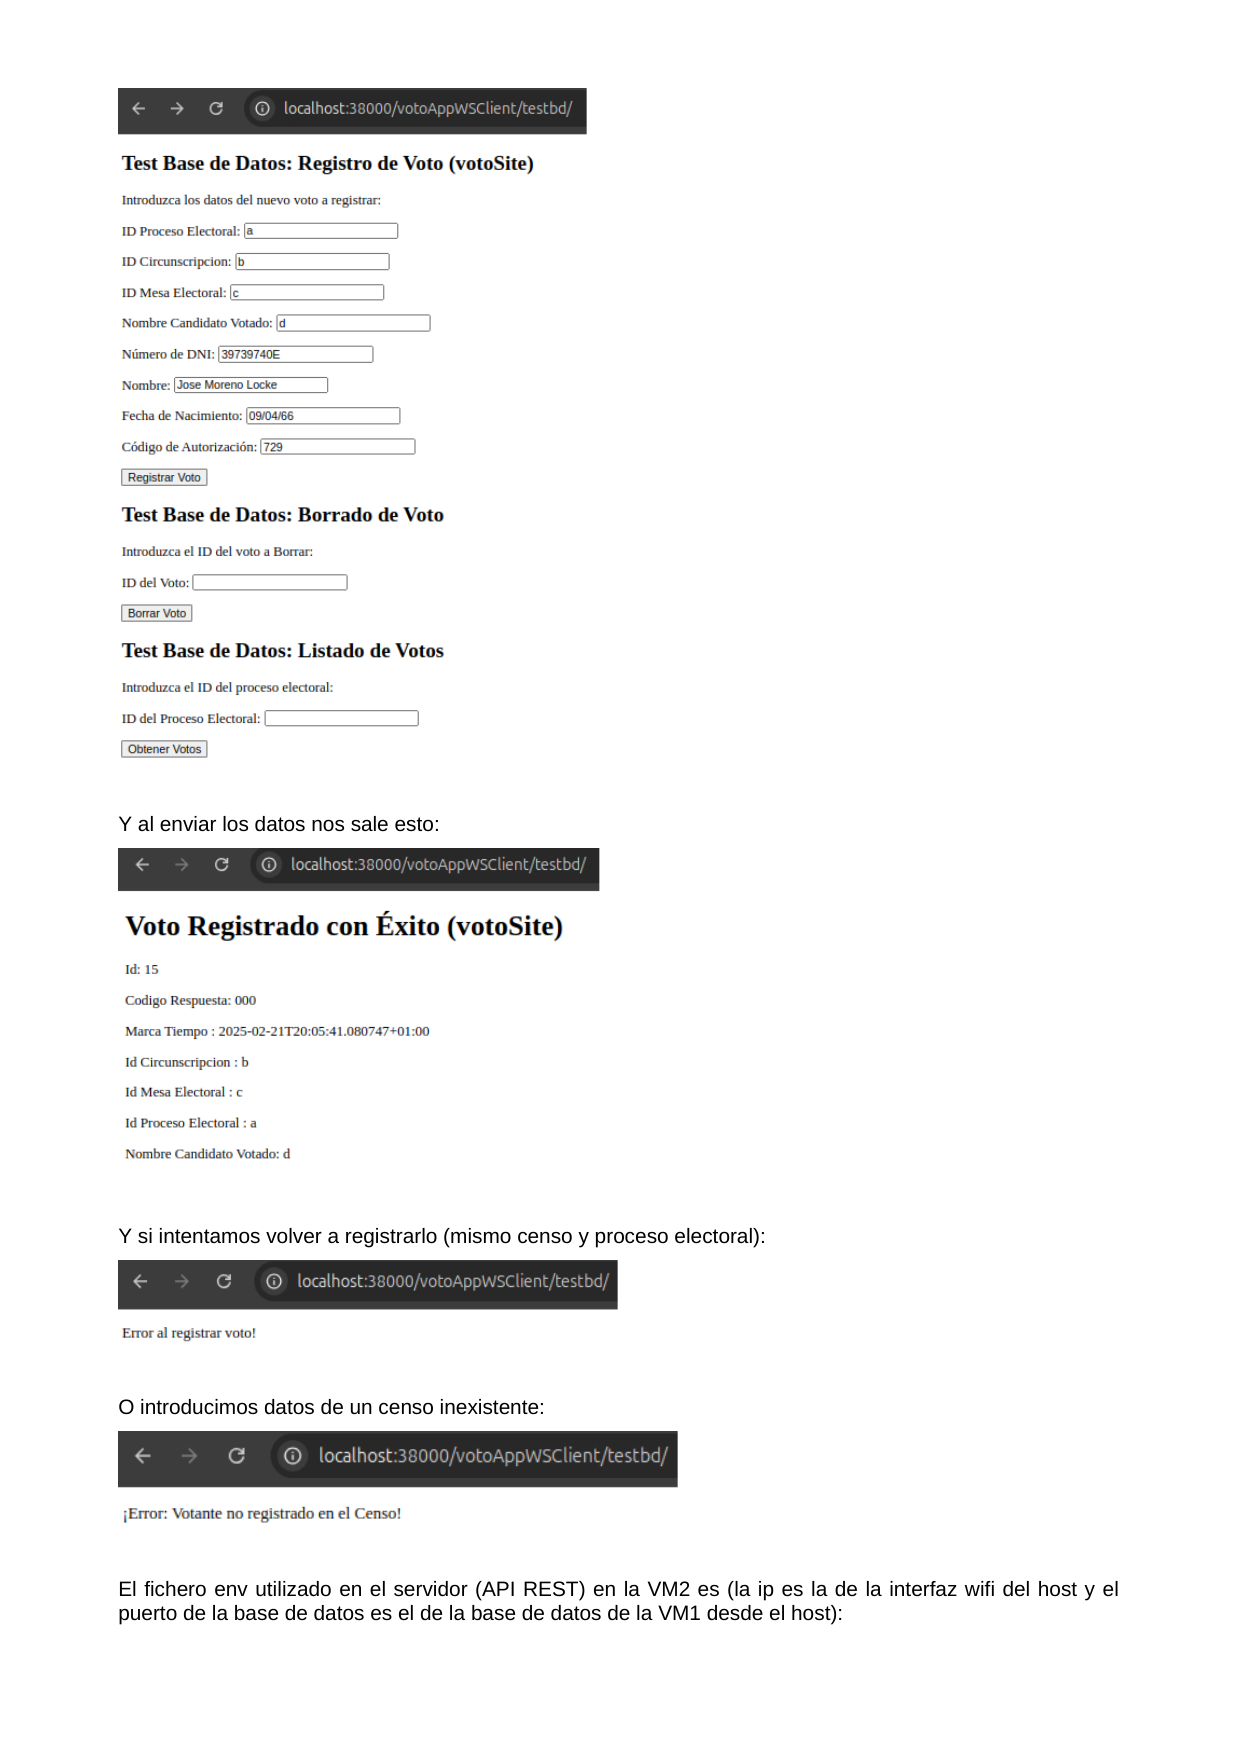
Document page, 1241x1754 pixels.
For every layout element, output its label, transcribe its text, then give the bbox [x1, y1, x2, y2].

text Y al enviar los datos nos sale esto: [118, 812, 1122, 836]
picture [118, 88, 587, 763]
text Y si intentamos volver a registrarlo (mismo censo y proceso electoral): [118, 1223, 1122, 1247]
picture [118, 1260, 618, 1346]
text O introducimos datos de un censo inexistente: [118, 1395, 1122, 1419]
picture [118, 1431, 678, 1528]
text El fichero env utilizado en el servidor (API REST) en la VM2 es (la ip es la de la interfaz wifi del host y el puerto de la base de datos es el de la base de datos de la VM1 desde el host): [118, 1577, 1122, 1625]
picture [118, 848, 600, 1175]
